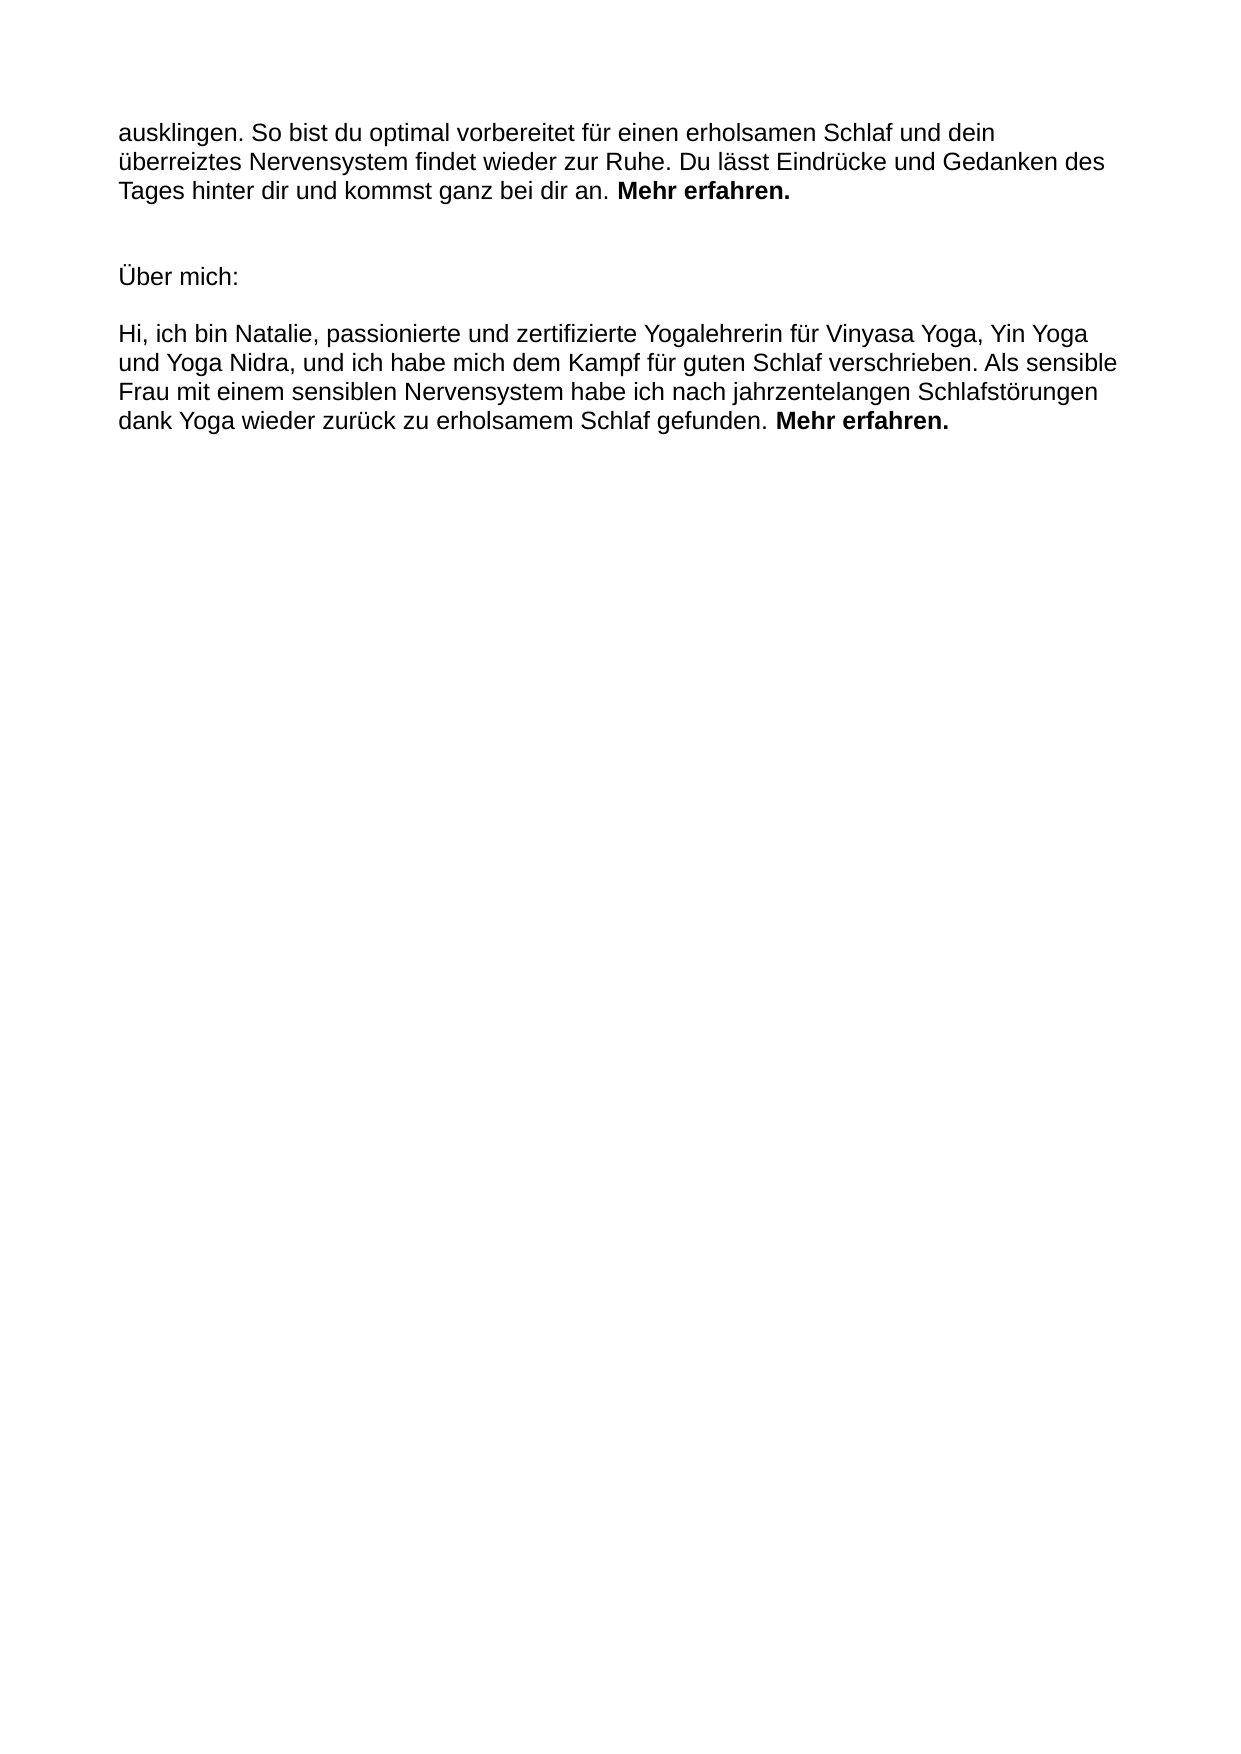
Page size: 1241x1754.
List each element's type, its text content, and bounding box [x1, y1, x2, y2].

text Über mich: Hi, ich bin Natalie, passionierte und zertifizierte Yogalehrerin für Vinyasa Yoga, Yin Yoga und Yoga Nidra, und ich habe mich dem Kampf für guten Schlaf verschrieben. Als sensible Frau mit einem sensiblen Nervensystem habe ich nach jahrzentelangen Schlafstörungen dank Yoga wieder zurück zu erholsamem Schlaf gefunden. Mehr erfahren. [118, 262, 1122, 434]
text ausklingen. So bist du optimal vorbereitet für einen erholsamen Schlaf und dein überreiztes Nervensystem findet wieder zur Ruhe. Du lässt Eindrücke und Gedanken des Tages hinter dir und kommst ganz bei dir an. Mehr erfahren. [118, 118, 1122, 204]
